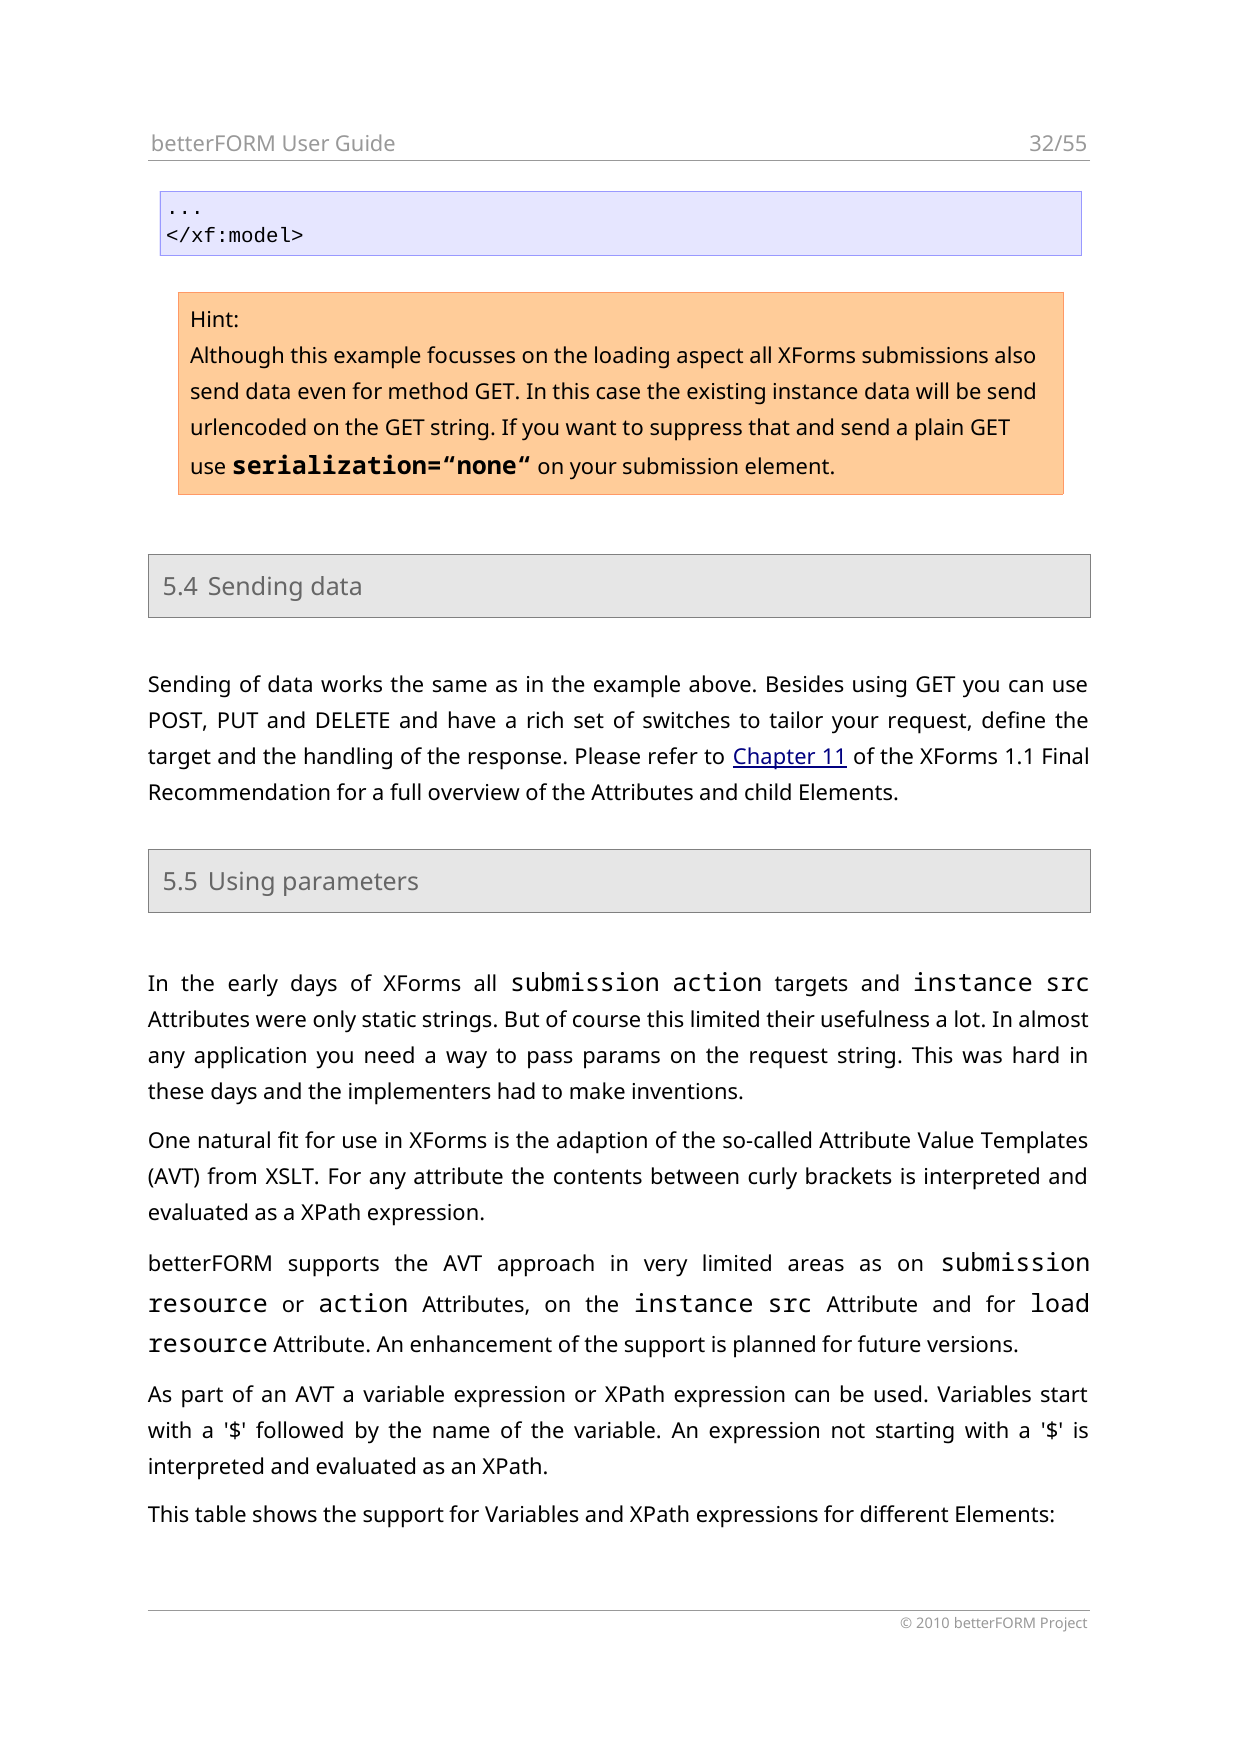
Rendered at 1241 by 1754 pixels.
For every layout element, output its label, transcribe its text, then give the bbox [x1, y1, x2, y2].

subtitle Using parameters [149, 850, 1090, 912]
text One natural fit for use in XForms is the adaption of the so-called Attribute Value Templates (AVT) from XSLT. For any attribute the contents between curly brackets is interpreted and evaluated as a XPath expression. [148, 1125, 1090, 1227]
text Hint: Although this example focusses on the loading aspect all XForms submissions also send data even for method GET. In this case the existing instance data will be send urlencoded on the GET string. If you want to suppress that and send a plain GET use serialization=“none“ on your submission element. [179, 293, 1063, 494]
text In the early days of XForms all submission action targets and instance src Attributes were only static strings. But of course this limited their usefulness a lot. In almost any application you need a way to pass params on the request string. This was hard in these days and the implementers had to make inventions. [148, 964, 1090, 1106]
subtitle Sending data [149, 555, 1090, 617]
text This table shows the support for Variables and XPath expressions for different Elements: [148, 1499, 1090, 1529]
text betterFORM supports the AVT approach in very limited areas as on submission resource or action Attributes, on the instance src Attribute and for load resource Attribute. An enhancement of the support is planned for future versions. [148, 1245, 1090, 1360]
text As part of an AVT a variable expression or XPath expression can be used. Variables start with a '$' followed by the name of the variable. An expression not starting with a '$' is interpreted and evaluated as an XPath. [148, 1379, 1090, 1481]
text ... </xf:model> [161, 192, 1081, 255]
text Sending of data works the same as in the example above. Besides using GET you can use POST, PUT and DELETE and have a rich set of switches to tailor your request, define the target and the handling of the response. Please refer to Chapter 11 of the XForms 1.1 Final Recommendation for a full overview of the Attributes and child Elements. [148, 669, 1090, 807]
